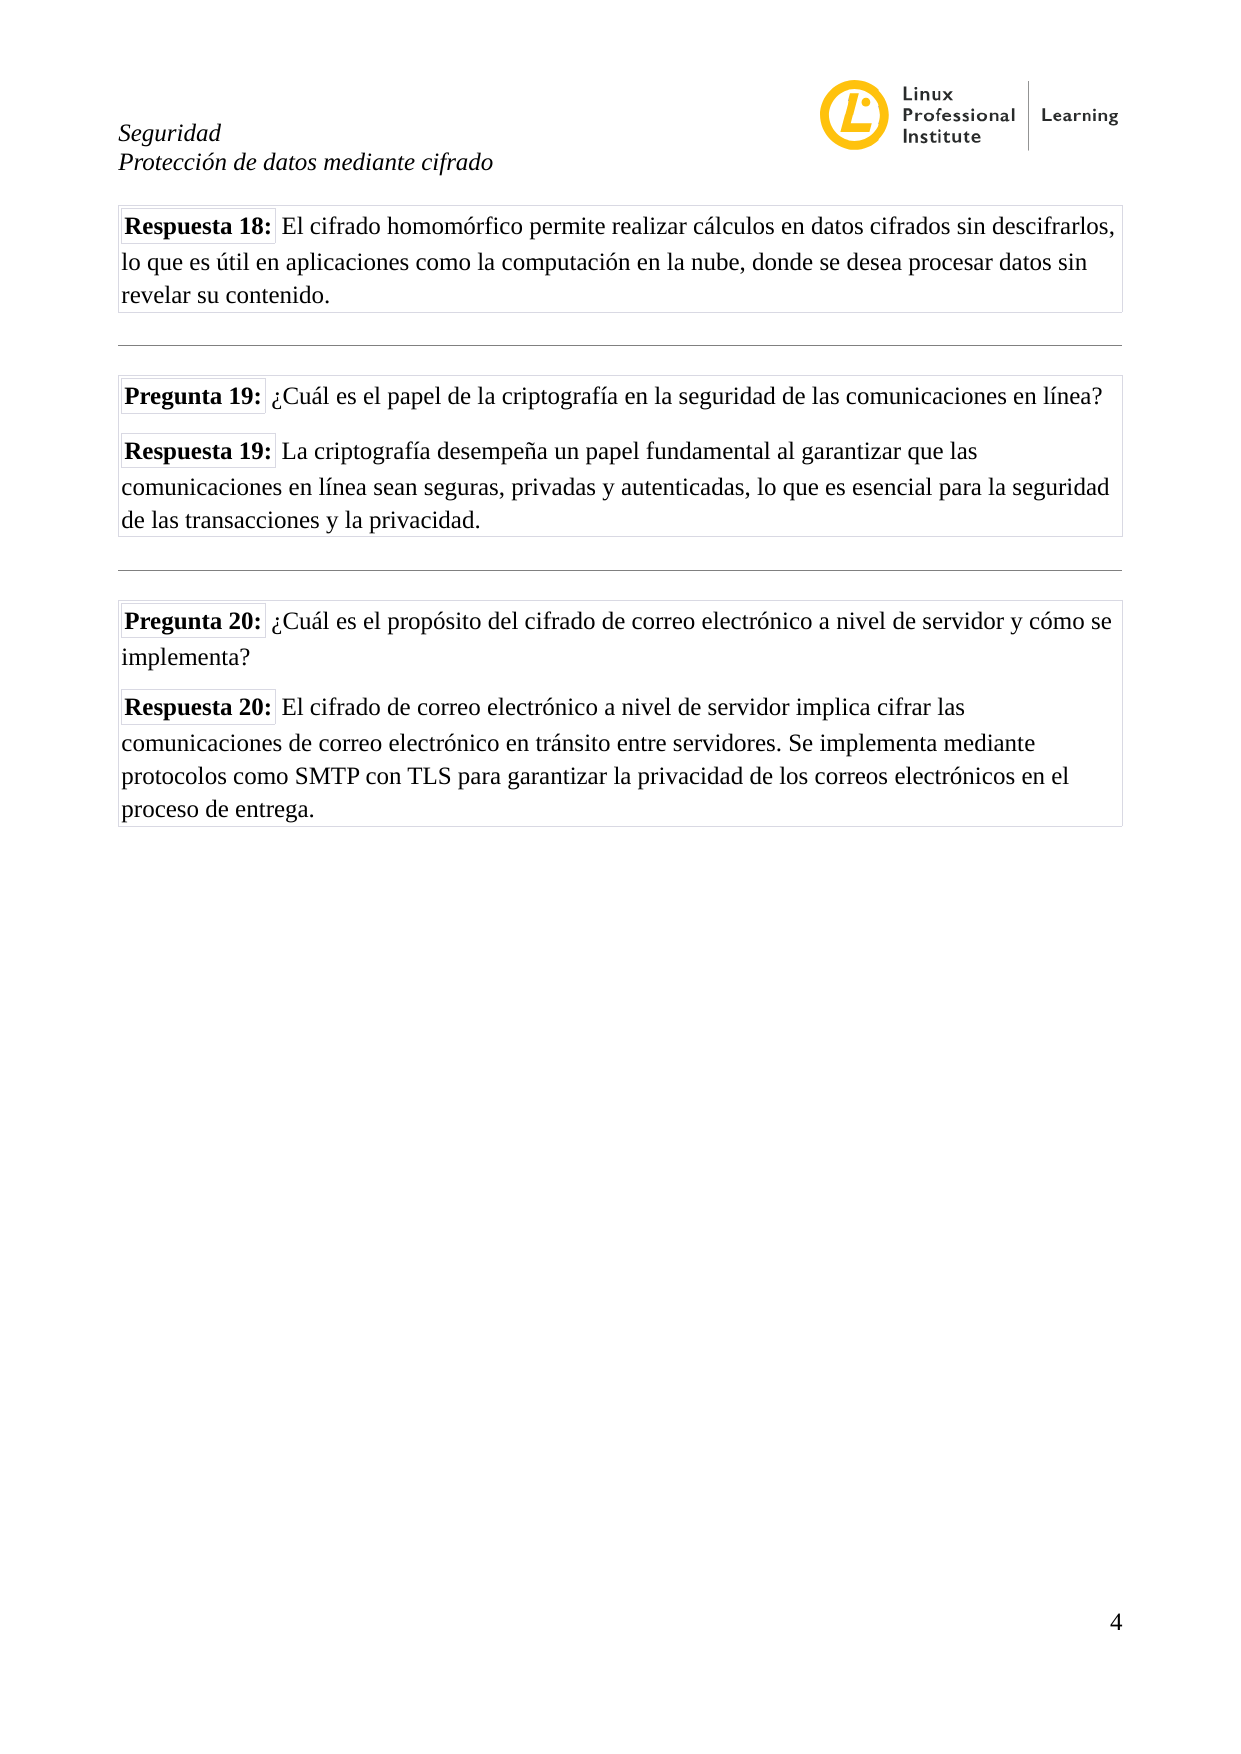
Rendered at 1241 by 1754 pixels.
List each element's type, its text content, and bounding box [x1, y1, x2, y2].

text Pregunta 20: ¿Cuál es el propósito del cifrado de correo electrónico a nivel de servidor y cómo se implementa? [119, 601, 1122, 671]
picture [819, 79, 1119, 151]
text Pregunta 19: ¿Cuál es el papel de la criptografía en la seguridad de las comunicaciones en línea? [119, 376, 1122, 413]
text Respuesta 19: La criptografía desempeña un papel fundamental al garantizar que las comunicaciones en línea sean seguras, privadas y autenticadas, lo que es esencial para la seguridad de las transacciones y la privacidad. [119, 430, 1122, 536]
text Respuesta 20: El cifrado de correo electrónico a nivel de servidor implica cifrar las comunicaciones de correo electrónico en tránsito entre servidores. Se implementa mediante protocolos como SMTP con TLS para garantizar la privacidad de los correos electrónicos en el proceso de entrega. [119, 686, 1122, 826]
text Respuesta 18: El cifrado homomórfico permite realizar cálculos en datos cifrados sin descifrarlos, lo que es útil en aplicaciones como la computación en la nube, donde se desea procesar datos sin revelar su contenido. [119, 206, 1122, 312]
